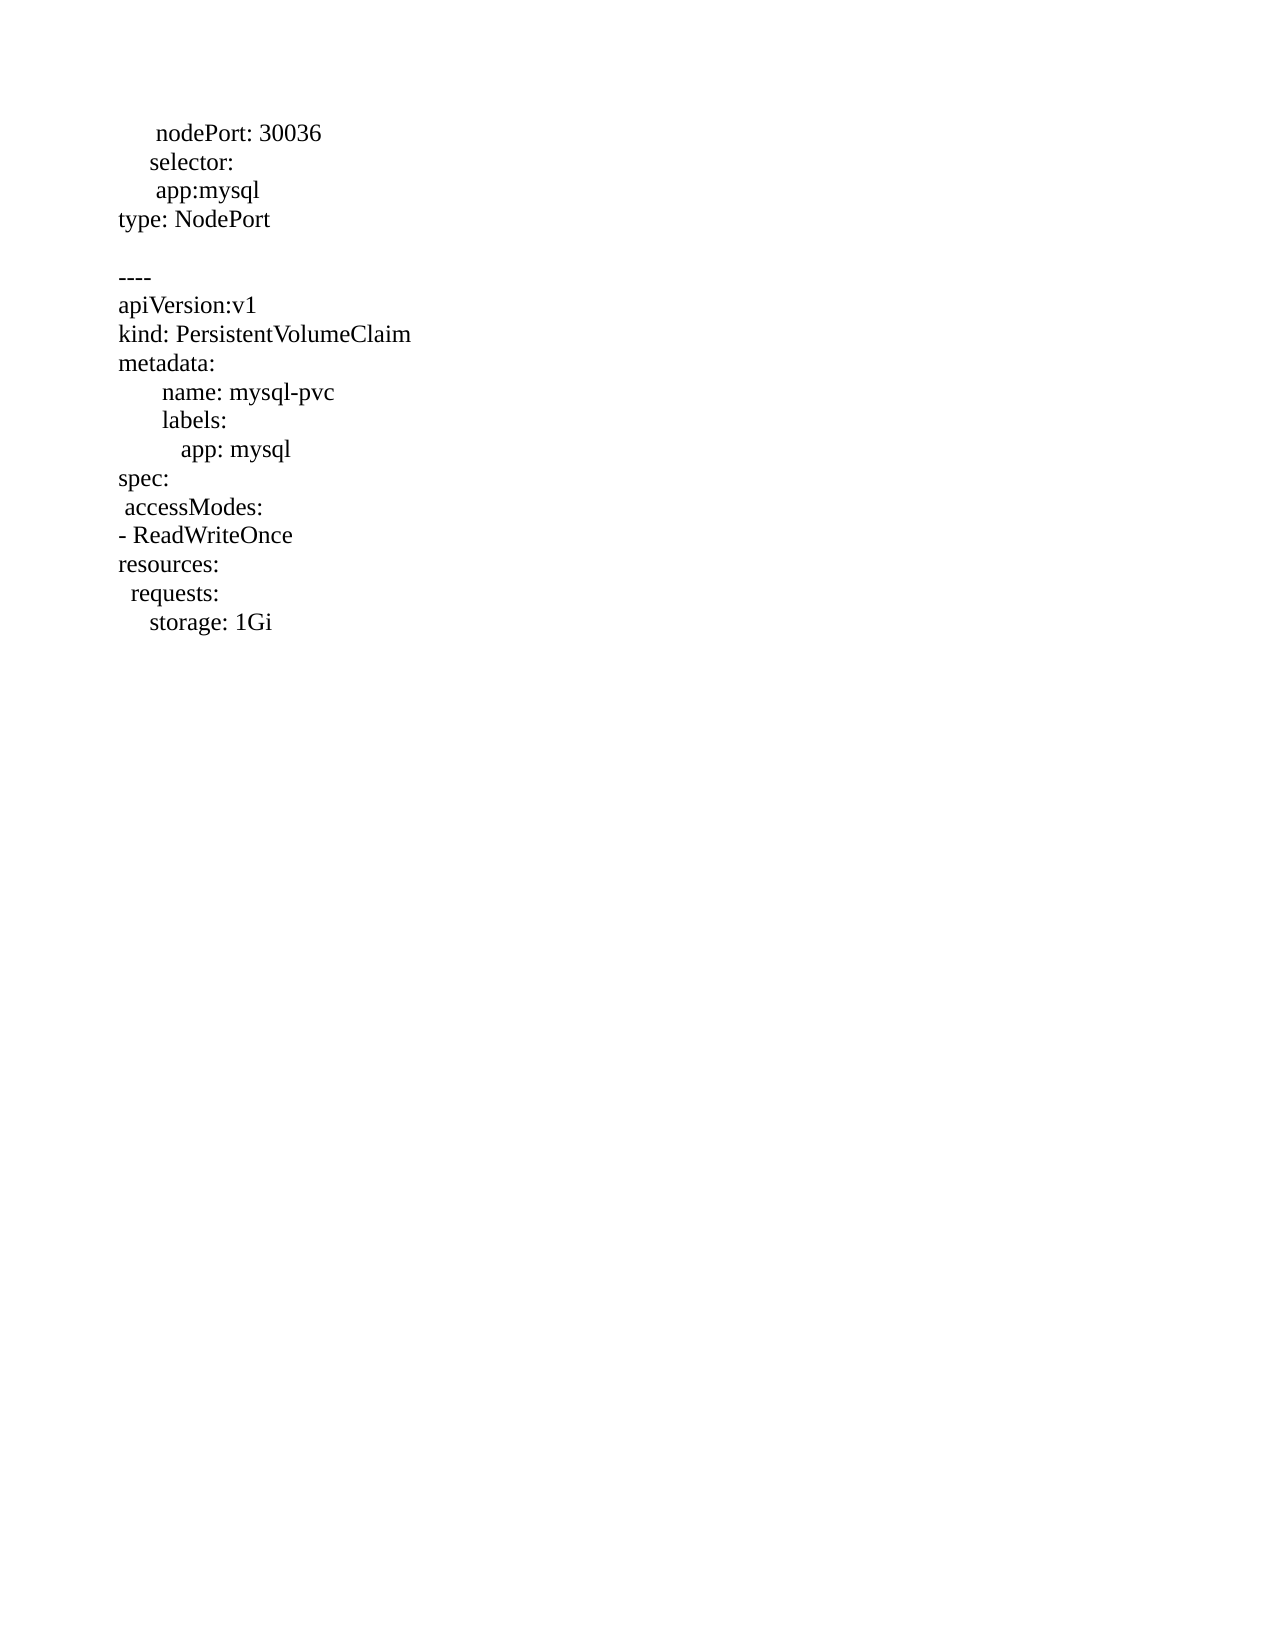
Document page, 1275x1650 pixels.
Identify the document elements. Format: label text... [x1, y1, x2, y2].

text labels: [118, 406, 1157, 434]
text kind: PersistentVolumeClaim [118, 319, 1157, 348]
text apiVersion:v1 [118, 291, 1157, 319]
text type: NodePort [118, 204, 1157, 233]
text app:mysql [118, 176, 1157, 204]
text app: mysql [118, 434, 1157, 463]
text spec: [118, 463, 1157, 492]
text - ReadWriteOnce [118, 521, 1157, 549]
text accessModes: [118, 492, 1157, 521]
text requests: [118, 578, 1157, 607]
text ---- [118, 262, 1157, 291]
text selector: [118, 147, 1157, 176]
text storage: 1Gi [118, 607, 1157, 636]
text resources: [118, 549, 1157, 578]
text nodePort: 30036 [118, 118, 1157, 147]
text metadata: [118, 348, 1157, 377]
text name: mysql-pvc [118, 377, 1157, 406]
